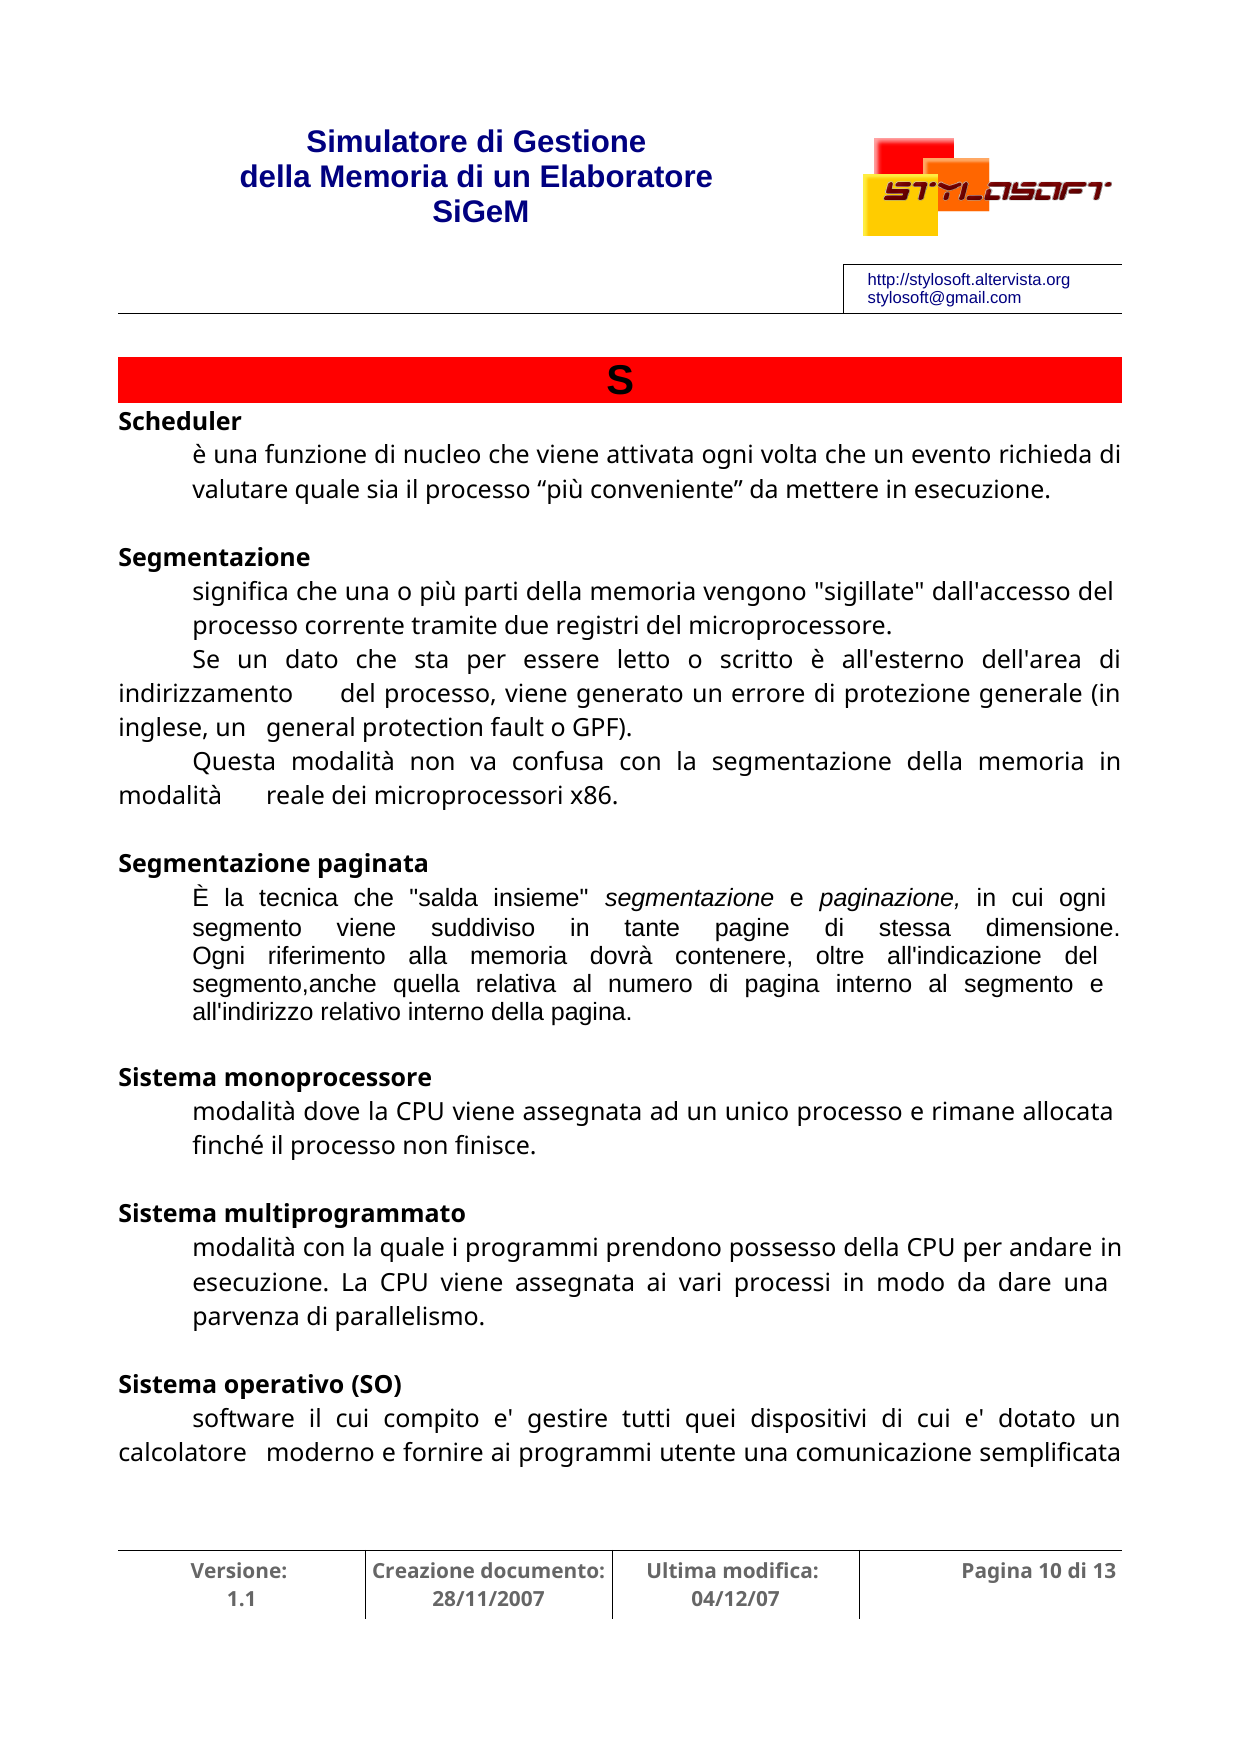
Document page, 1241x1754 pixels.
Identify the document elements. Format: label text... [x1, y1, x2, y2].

text Segmentazione paginata [118, 846, 1122, 880]
text significa che una o più parti della memoria vengono "sigillate" dall'accesso del processo corrente tramite due registri del microprocessore. [118, 573, 1122, 642]
text Sistema operativo (SO) [118, 1366, 1122, 1400]
text Questa modalità non va confusa con la segmentazione della memoria in modalità reale dei microprocessori x86. [118, 744, 1122, 812]
text È la tecnica che "salda insieme" segmentazione e paginazione, in cui ogni segmento viene suddiviso in tante pagine di stessa dimensione. Ogni riferimento alla memoria dovrà contenere, oltre all'indicazione del segmento,anche quella relativa al numero di pagina interno al segmento e all'indirizzo relativo interno della pagina. [118, 880, 1122, 1026]
text è una funzione di nucleo che viene attivata ogni volta che un evento richieda di valutare quale sia il processo “più conveniente” da mettere in esecuzione. [118, 437, 1122, 505]
text modalità con la quale i programmi prendono possesso della CPU per andare in esecuzione. La CPU viene assegnata ai vari processi in modo da dare una parvenza di parallelismo. [118, 1230, 1122, 1332]
text software il cui compito e' gestire tutti quei dispositivi di cui e' dotato un calcolatore moderno e fornire ai programmi utente una comunicazione semplificata [118, 1400, 1122, 1468]
text modalità dove la CPU viene assegnata ad un unico processo e rimane allocata finché il processo non finisce. [118, 1094, 1122, 1162]
text Sistema monoprocessore [118, 1060, 1122, 1094]
text S [118, 357, 1122, 403]
picture [848, 123, 1117, 247]
text Segmentazione [118, 539, 1122, 573]
text Sistema multiprogrammato [118, 1196, 1122, 1230]
text Se un dato che sta per essere letto o scritto è all'esterno dell'area di indirizzamento del processo, viene generato un errore di protezione generale (in inglese, un general protection fault o GPF). [118, 642, 1122, 744]
text Scheduler [118, 403, 1122, 437]
